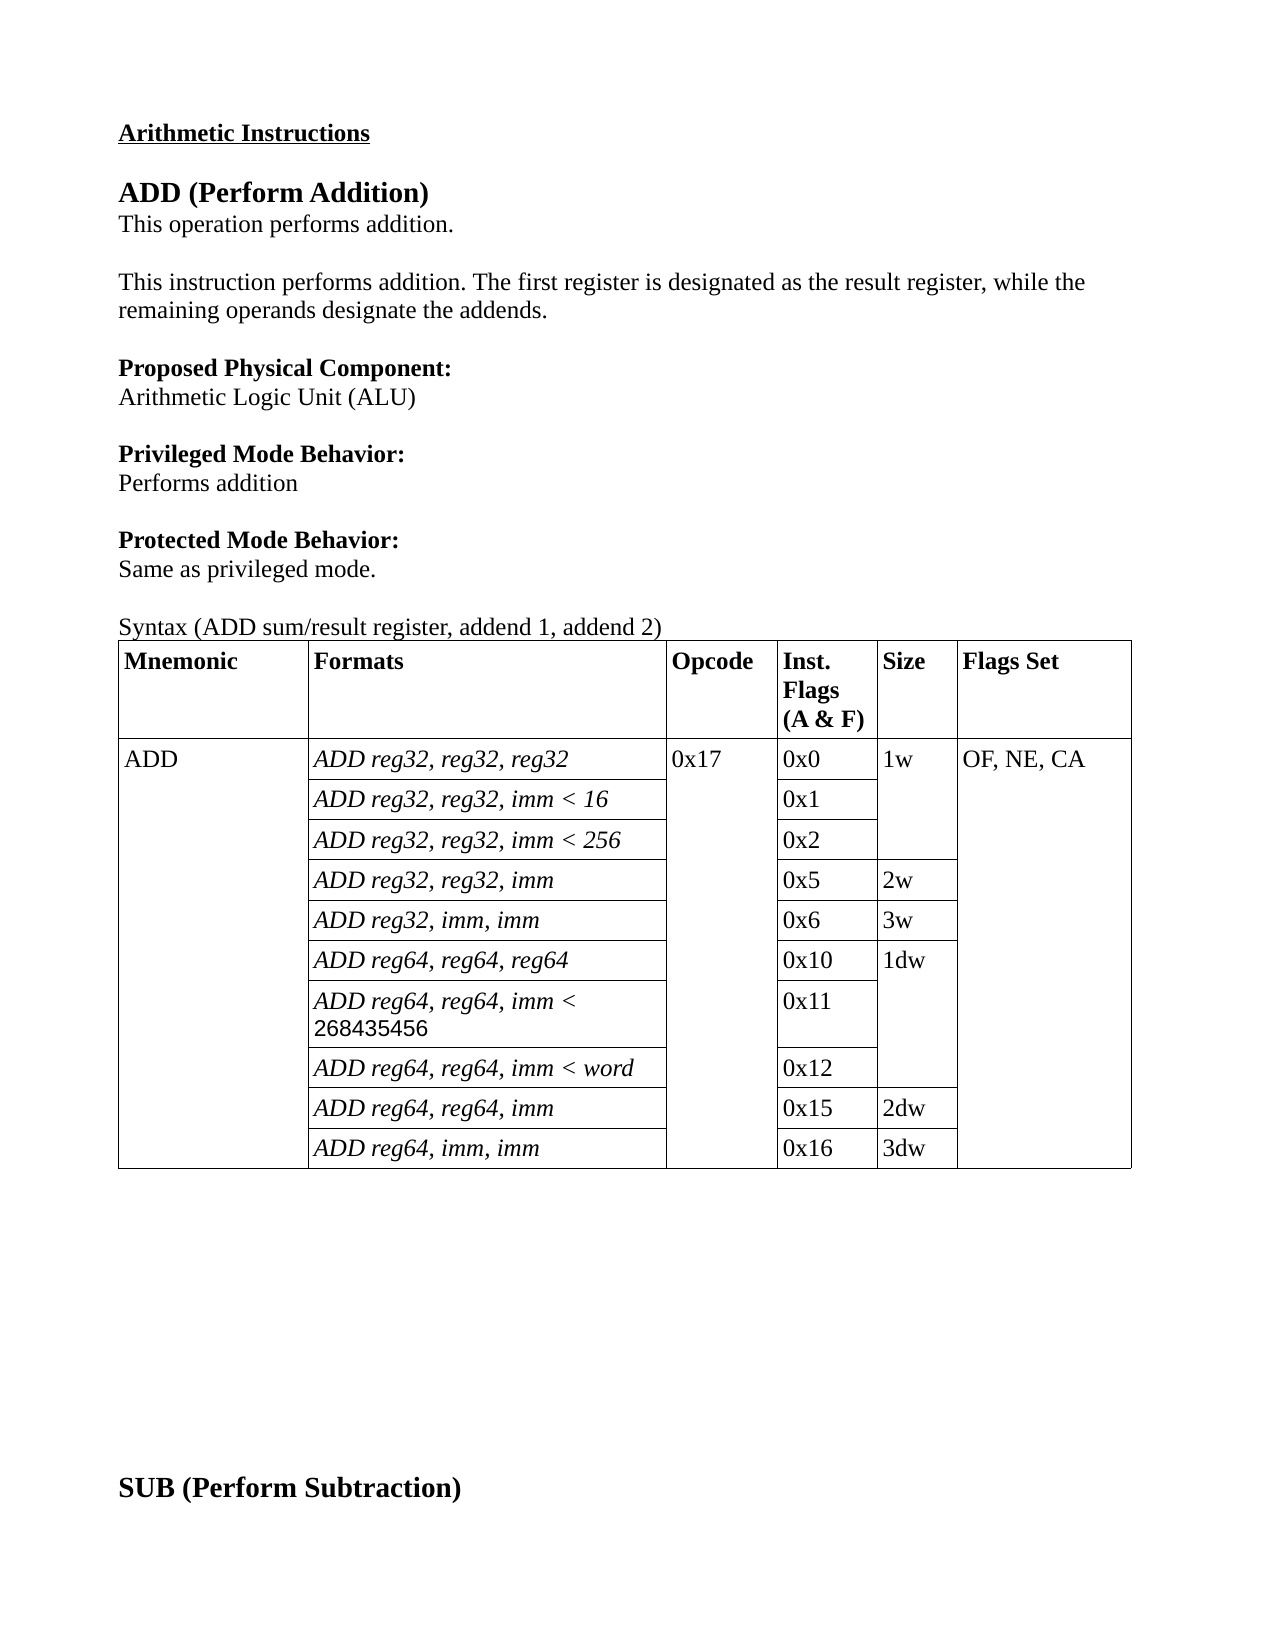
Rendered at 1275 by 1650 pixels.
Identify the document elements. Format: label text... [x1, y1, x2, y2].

table_cell ADD reg64, imm, imm [309, 1129, 666, 1168]
table_cell ADD reg64, reg64, imm < word [309, 1048, 666, 1087]
text Arithmetic Logic Unit (ALU) [118, 382, 1157, 410]
table_cell ADD reg32, reg32, reg32 [309, 739, 666, 778]
table_header Mnemonic [119, 641, 308, 738]
table_cell ADD reg32, reg32, imm < 256 [309, 820, 666, 859]
table_cell ADD reg32, reg32, imm < 16 [309, 780, 666, 819]
table_cell 0x11 [778, 981, 877, 1047]
table_cell 3dw [878, 1129, 957, 1168]
table_cell 0x12 [778, 1048, 877, 1087]
text SUB (Perform Subtraction) [118, 1470, 1157, 1503]
text Privileged Mode Behavior: [118, 439, 1157, 468]
table_cell ADD reg32, reg32, imm [309, 860, 666, 899]
text Proposed Physical Component: [118, 353, 1157, 382]
text This instruction performs addition. The first register is designated as the result register, while the remaining operands designate the addends. [118, 267, 1157, 324]
table_cell ADD reg64, reg64, imm [309, 1088, 666, 1127]
table_cell 0x0 [778, 739, 877, 778]
table_cell 1dw [878, 941, 957, 1087]
table_cell 0x16 [778, 1129, 877, 1168]
text ADD (Perform Addition) [118, 176, 1157, 209]
table_cell ADD [119, 739, 308, 1168]
table_cell OF, NE, CA [958, 739, 1131, 1168]
text Performs addition [118, 468, 1157, 497]
table_header Opcode [667, 641, 777, 738]
table_cell 3w [878, 901, 957, 940]
table_cell ADD reg32, imm, imm [309, 901, 666, 940]
table_cell 0x2 [778, 820, 877, 859]
table_header Formats [309, 641, 666, 738]
text Protected Mode Behavior: [118, 525, 1157, 554]
table_header Flags Set [958, 641, 1131, 738]
text Syntax (ADD sum/result register, addend 1, addend 2) [118, 612, 1157, 640]
text This operation performs addition. [118, 209, 1157, 238]
table_cell 1w [878, 739, 957, 859]
text Arithmetic Instructions [118, 118, 1157, 147]
table_cell ADD reg64, reg64, imm < 268435456 [309, 981, 666, 1047]
table_cell 0x15 [778, 1088, 877, 1127]
table_cell 0x6 [778, 901, 877, 940]
table_cell ADD reg64, reg64, reg64 [309, 941, 666, 980]
table_cell 0x10 [778, 941, 877, 980]
table_cell 2dw [878, 1088, 957, 1127]
table_header Inst. Flags (A & F) [778, 641, 877, 738]
text Same as privileged mode. [118, 554, 1157, 583]
table_cell 0x5 [778, 860, 877, 899]
table_cell 0x17 [667, 739, 777, 1168]
table_cell 0x1 [778, 780, 877, 819]
table_header Size [878, 641, 957, 738]
table_cell 2w [878, 860, 957, 899]
